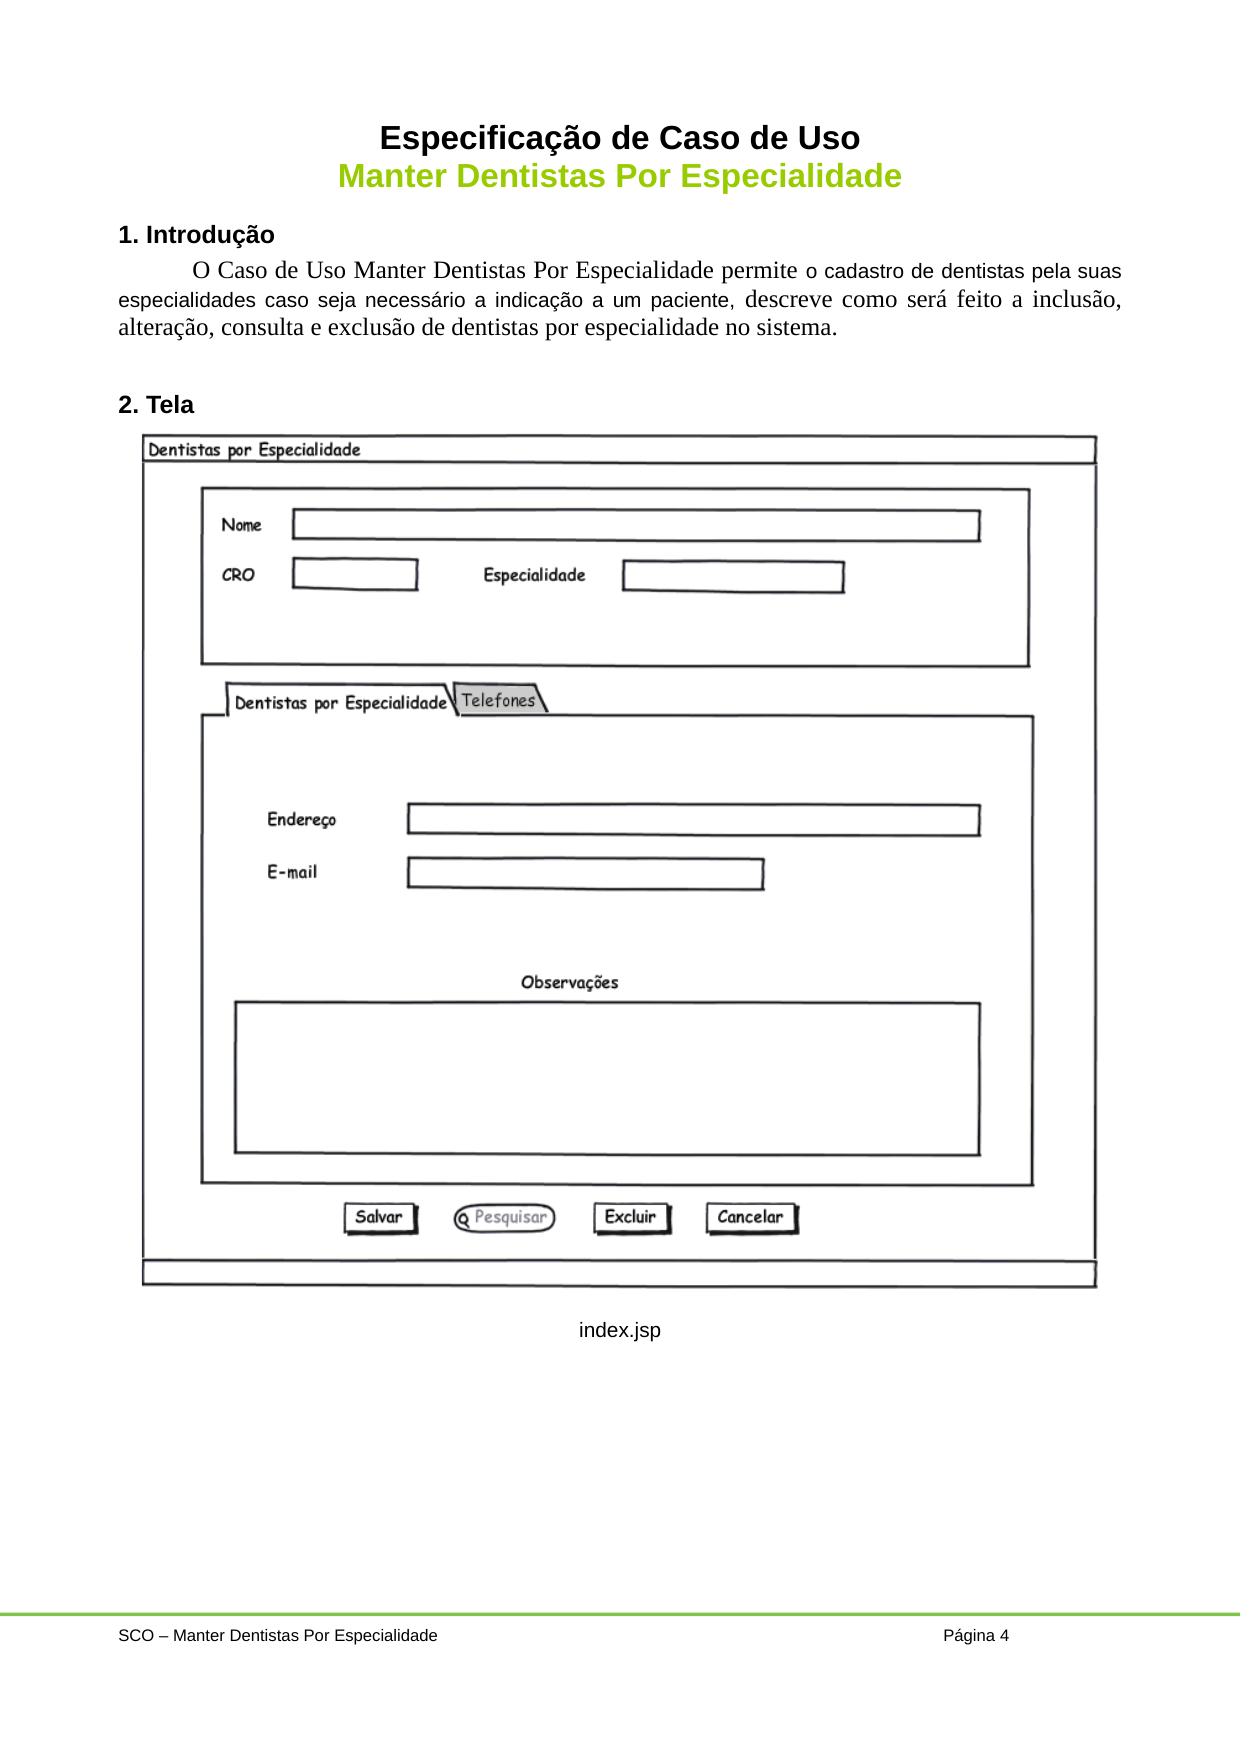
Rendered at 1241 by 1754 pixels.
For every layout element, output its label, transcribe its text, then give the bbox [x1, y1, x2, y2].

subtitle 1. Introdução [118, 220, 1122, 249]
text O Caso de Uso Manter Dentistas Por Especialidade permite o cadastro de dentistas pela suas especialidades caso seja necessário a indicação a um paciente, descreve como será feito a inclusão, alteração, consulta e exclusão de dentistas por especialidade no sistema. [118, 255, 1122, 341]
title Manter Dentistas Por Especialidade [118, 157, 1122, 195]
subtitle 2. Tela [117, 390, 1122, 419]
text index.jsp [118, 1318, 1122, 1342]
picture [141, 433, 1099, 1289]
title Especificação de Caso de Uso [118, 118, 1122, 157]
